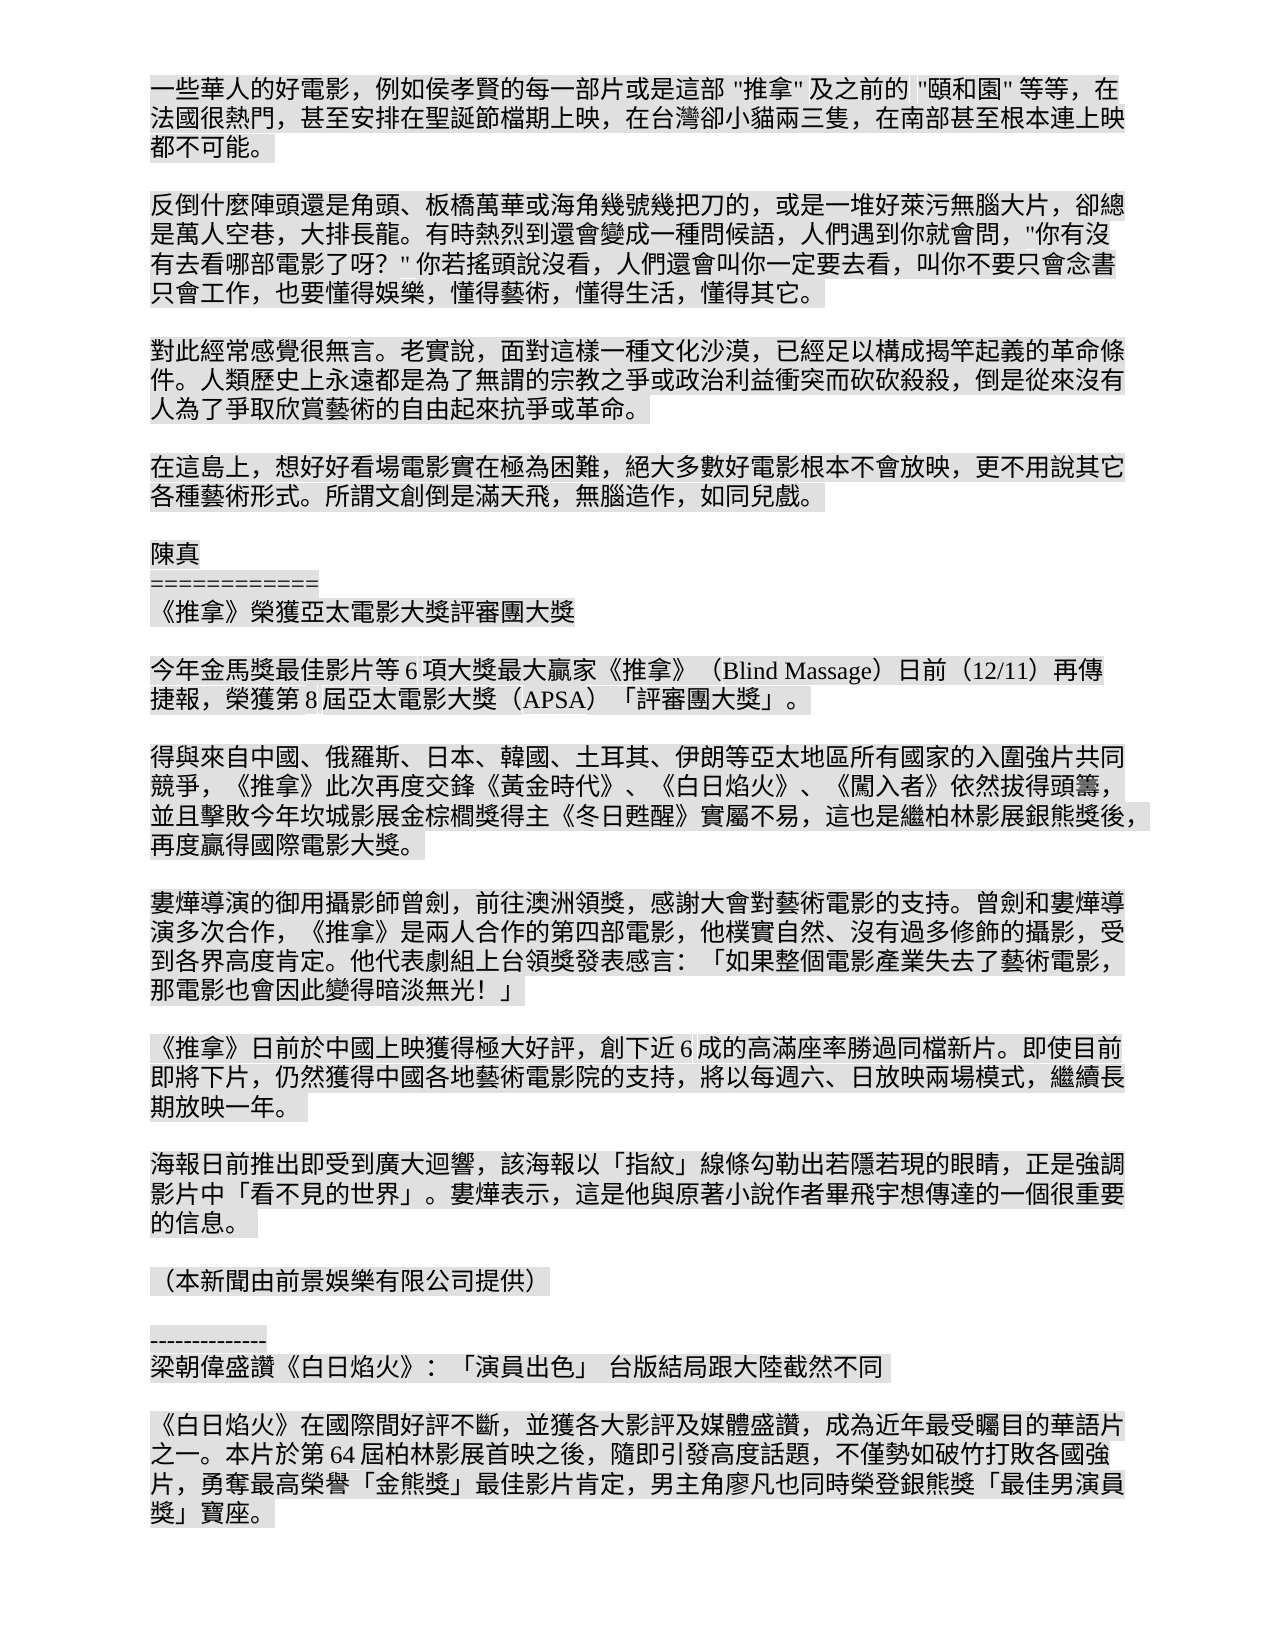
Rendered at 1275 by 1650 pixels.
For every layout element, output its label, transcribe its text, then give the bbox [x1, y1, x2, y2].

text "推拿" 在台南演沒幾天竟然已經下片。原本期待的 "白日燄火" 今天開始上映，沒想到台南卻沒演，又得遠征高雄或台北。 對攝影有感覺的人，也許會喜歡 "推拿" 這位攝影師曾劍。 一些華人的好電影，例如侯孝賢的每一部片或是這部 "推拿" 及之前的 "頤和園" 等等，在法國很熱門，甚至安排在聖誕節檔期上映，在台灣卻小貓兩三隻，在南部甚至根本連上映都不可能。 反倒什麼陣頭還是角頭、板橋萬華或海角幾號幾把刀的，或是一堆好萊污無腦大片，卻總是萬人空巷，大排長龍。有時熱烈到還會變成一種問候語，人們遇到你就會問，"你有沒有去看哪部電影了呀？" 你若搖頭說沒看，人們還會叫你一定要去看，叫你不要只會念書只會工作，也要懂得娛樂，懂得藝術，懂得生活，懂得其它。 對此經常感覺很無言。老實說，面對這樣一種文化沙漠，已經足以構成揭竿起義的革命條件。人類歷史上永遠都是為了無謂的宗教之爭或政治利益衝突而砍砍殺殺，倒是從來沒有人為了爭取欣賞藝術的自由起來抗爭或革命。 在這島上，想好好看場電影實在極為困難，絕大多數好電影根本不會放映，更不用說其它各種藝術形式。所謂文創倒是滿天飛，無腦造作，如同兒戲。 陳真 ============ 《推拿》榮獲亞太電影大獎評審團大獎 今年金馬獎最佳影片等6項大獎最大贏家《推拿》（Blind Massage）日前（12/11）再傳捷報，榮獲第8屆亞太電影大獎（APSA）「評審團大獎」。 得與來自中國、俄羅斯、日本、韓國、土耳其、伊朗等亞太地區所有國家的入圍強片共同競爭，《推拿》此次再度交鋒《黃金時代》、《白日焰火》、《闖入者》依然拔得頭籌，並且擊敗今年坎城影展金棕櫚獎得主《冬日甦醒》實屬不易，這也是繼柏林影展銀熊獎後，再度贏得國際電影大獎。 婁燁導演的御用攝影師曾劍，前往澳洲領獎，感謝大會對藝術電影的支持。曾劍和婁燁導演多次合作，《推拿》是兩人合作的第四部電影，他樸實自然、沒有過多修飾的攝影，受到各界高度肯定。他代表劇組上台領獎發表感言：「如果整個電影產業失去了藝術電影，那電影也會因此變得暗淡無光！」 《推拿》日前於中國上映獲得極大好評，創下近6成的高滿座率勝過同檔新片。即使目前即將下片，仍然獲得中國各地藝術電影院的支持，將以每週六、日放映兩場模式，繼續長期放映一年。 海報日前推出即受到廣大迴響，該海報以「指紋」線條勾勒出若隱若現的眼睛，正是強調影片中「看不見的世界」。婁燁表示，這是他與原著小說作者畢飛宇想傳達的一個很重要的信息。 （本新聞由前景娛樂有限公司提供） -------------- 梁朝偉盛讚《白日焰火》：「演員出色」 台版結局跟大陸截然不同 《白日焰火》在國際間好評不斷，並獲各大影評及媒體盛讚，成為近年最受矚目的華語片之一。本片於第64屆柏林影展首映之後，隨即引發高度話題，不僅勢如破竹打敗各國強片，勇奪最高榮譽「金熊獎」最佳影片肯定，男主角廖凡也同時榮登銀熊獎「最佳男演員獎」寶座。 就連當時柏林影展的評審──影帝梁朝偉都透露：「看片時，所有評委就一直認定《白日焰火》是大家尋找的那種電影，而且所有演員的表演都出色極了！」 《白日焰火》之後在大陸上映，也席捲總票房近1.05億人民幣（折合5.3億新台幣）。值得一提的是，本片在法國上映時，甚至吸引近23萬人朝聖觀片，成為法國近年來票房最好的華語電影之一。 （本新聞由采昌國際提供） [150, 75, 1125, 1557]
